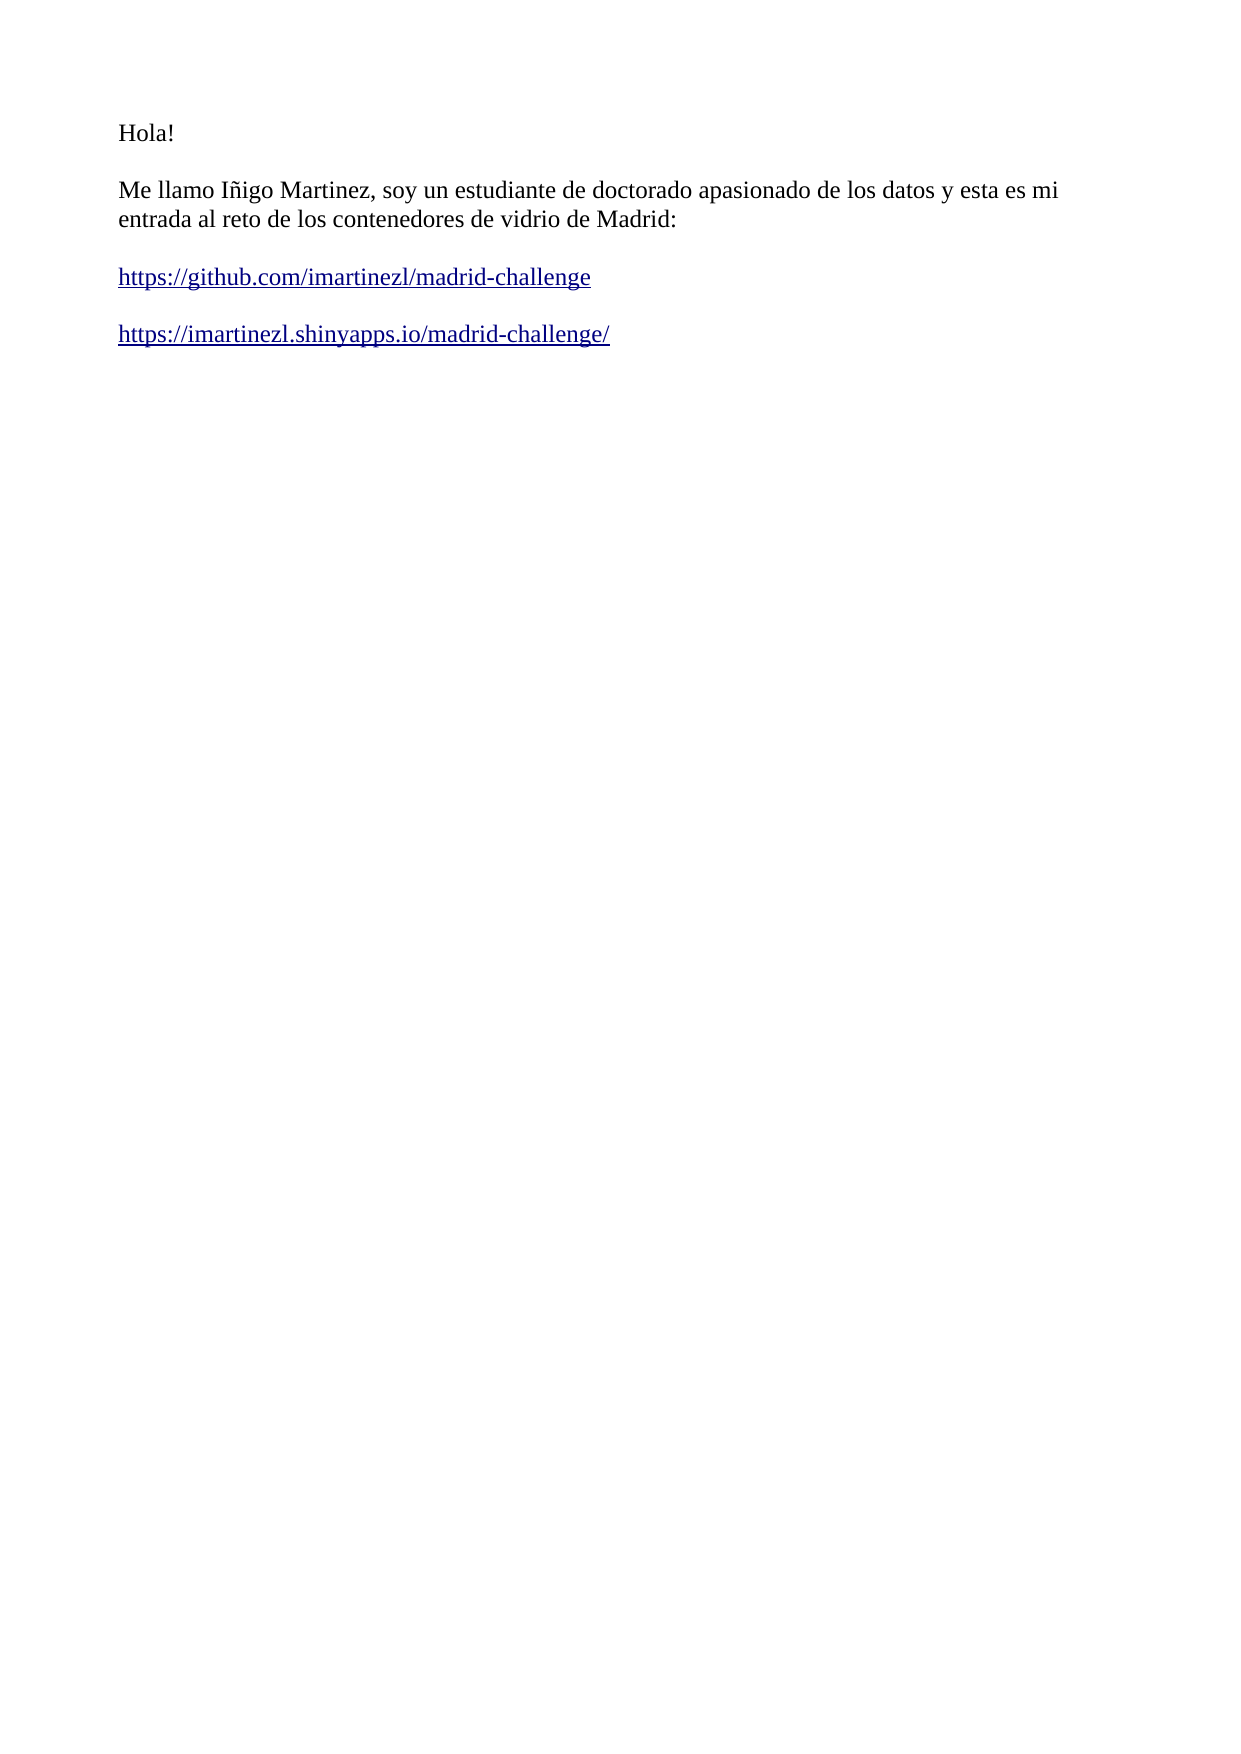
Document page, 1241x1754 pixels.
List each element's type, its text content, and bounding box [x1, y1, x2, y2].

text Hola! [118, 118, 1122, 147]
text https://github.com/imartinezl/madrid-challenge [118, 262, 1122, 291]
text Me llamo Iñigo Martinez, soy un estudiante de doctorado apasionado de los datos y esta es mi entrada al reto de los contenedores de vidrio de Madrid: [118, 176, 1122, 233]
text https://imartinezl.shinyapps.io/madrid-challenge/ [118, 319, 1122, 348]
